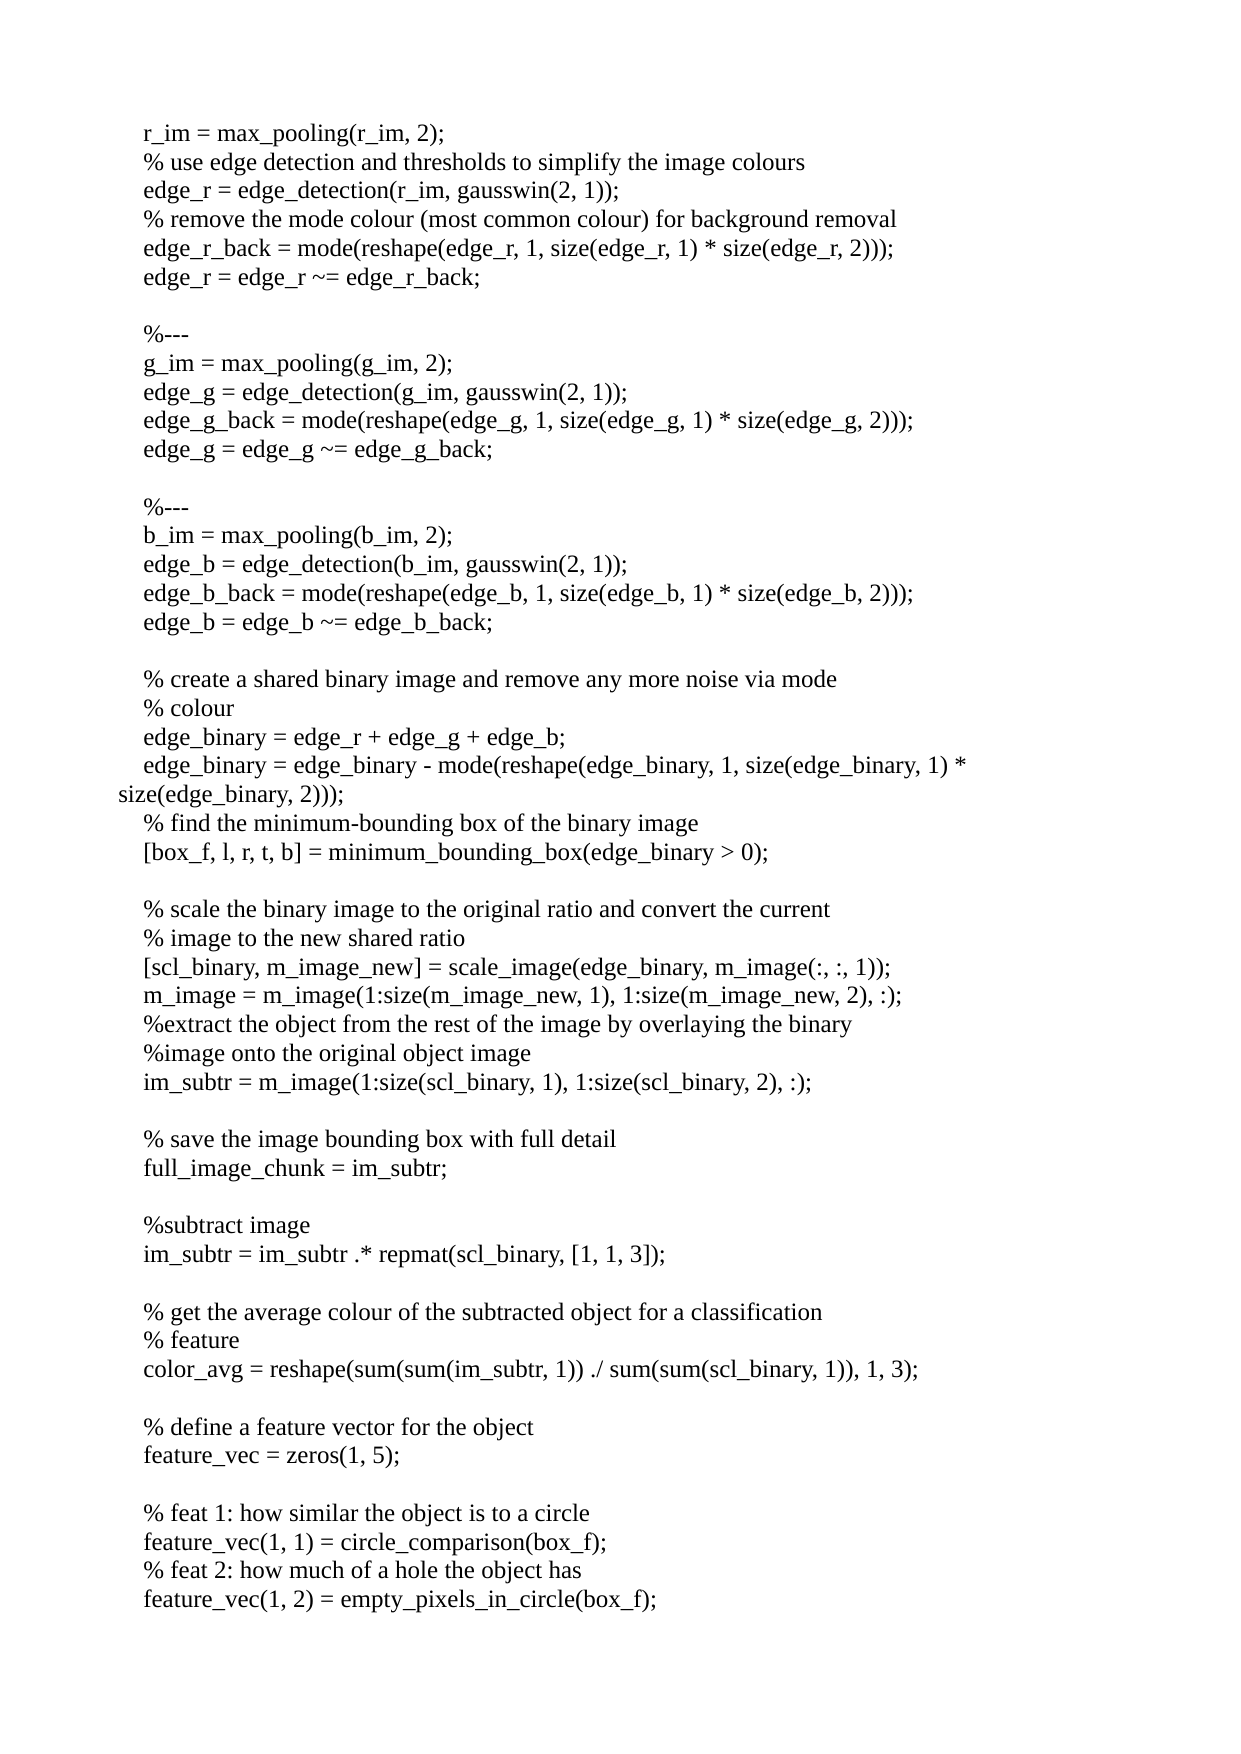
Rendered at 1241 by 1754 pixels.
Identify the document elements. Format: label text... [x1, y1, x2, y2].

text edge_r = edge_detection(r_im, gausswin(2, 1)); [118, 176, 1122, 204]
text im_subtr = m_image(1:size(scl_binary, 1), 1:size(scl_binary, 2), :); [118, 1067, 1122, 1096]
text edge_g = edge_g ~= edge_g_back; [118, 434, 1122, 463]
text %--- [118, 492, 1122, 521]
text edge_binary = edge_binary - mode(reshape(edge_binary, 1, size(edge_binary, 1) * size(edge_binary, 2))); [118, 751, 1122, 808]
text edge_g = edge_detection(g_im, gausswin(2, 1)); [118, 377, 1122, 406]
text % feat 1: how similar the object is to a circle [118, 1498, 1122, 1527]
text % colour [118, 693, 1122, 722]
text m_image = m_image(1:size(m_image_new, 1), 1:size(m_image_new, 2), :); [118, 981, 1122, 1009]
text feature_vec = zeros(1, 5); [118, 1441, 1122, 1469]
text edge_b = edge_detection(b_im, gausswin(2, 1)); [118, 549, 1122, 578]
text edge_binary = edge_r + edge_g + edge_b; [118, 722, 1122, 751]
text feature_vec(1, 2) = empty_pixels_in_circle(box_f); [118, 1584, 1122, 1613]
text [scl_binary, m_image_new] = scale_image(edge_binary, m_image(:, :, 1)); [118, 952, 1122, 981]
text im_subtr = im_subtr .* repmat(scl_binary, [1, 1, 3]); [118, 1239, 1122, 1268]
text % create a shared binary image and remove any more noise via mode [118, 664, 1122, 693]
text % feat 2: how much of a hole the object has [118, 1556, 1122, 1584]
text % image to the new shared ratio [118, 923, 1122, 952]
text edge_g_back = mode(reshape(edge_g, 1, size(edge_g, 1) * size(edge_g, 2))); [118, 406, 1122, 434]
text edge_b_back = mode(reshape(edge_b, 1, size(edge_b, 1) * size(edge_b, 2))); [118, 578, 1122, 607]
text edge_r_back = mode(reshape(edge_r, 1, size(edge_r, 1) * size(edge_r, 2))); [118, 233, 1122, 262]
text %--- [118, 319, 1122, 348]
text full_image_chunk = im_subtr; [118, 1153, 1122, 1182]
text % scale the binary image to the original ratio and convert the current [118, 894, 1122, 923]
text [box_f, l, r, t, b] = minimum_bounding_box(edge_binary > 0); [118, 837, 1122, 866]
text feature_vec(1, 1) = circle_comparison(box_f); [118, 1527, 1122, 1556]
text edge_b = edge_b ~= edge_b_back; [118, 607, 1122, 636]
text % use edge detection and thresholds to simplify the image colours [118, 147, 1122, 176]
text %image onto the original object image [118, 1038, 1122, 1067]
text % feature [118, 1326, 1122, 1354]
text % remove the mode colour (most common colour) for background removal [118, 204, 1122, 233]
text r_im = max_pooling(r_im, 2); [118, 118, 1122, 147]
text %extract the object from the rest of the image by overlaying the binary [118, 1009, 1122, 1038]
text g_im = max_pooling(g_im, 2); [118, 348, 1122, 377]
text % define a feature vector for the object [118, 1412, 1122, 1441]
text b_im = max_pooling(b_im, 2); [118, 521, 1122, 549]
text color_avg = reshape(sum(sum(im_subtr, 1)) ./ sum(sum(scl_binary, 1)), 1, 3); [118, 1354, 1122, 1383]
text % save the image bounding box with full detail [118, 1124, 1122, 1153]
text edge_r = edge_r ~= edge_r_back; [118, 262, 1122, 291]
text %subtract image [118, 1211, 1122, 1239]
text % find the minimum-bounding box of the binary image [118, 808, 1122, 837]
text % get the average colour of the subtracted object for a classification [118, 1297, 1122, 1326]
